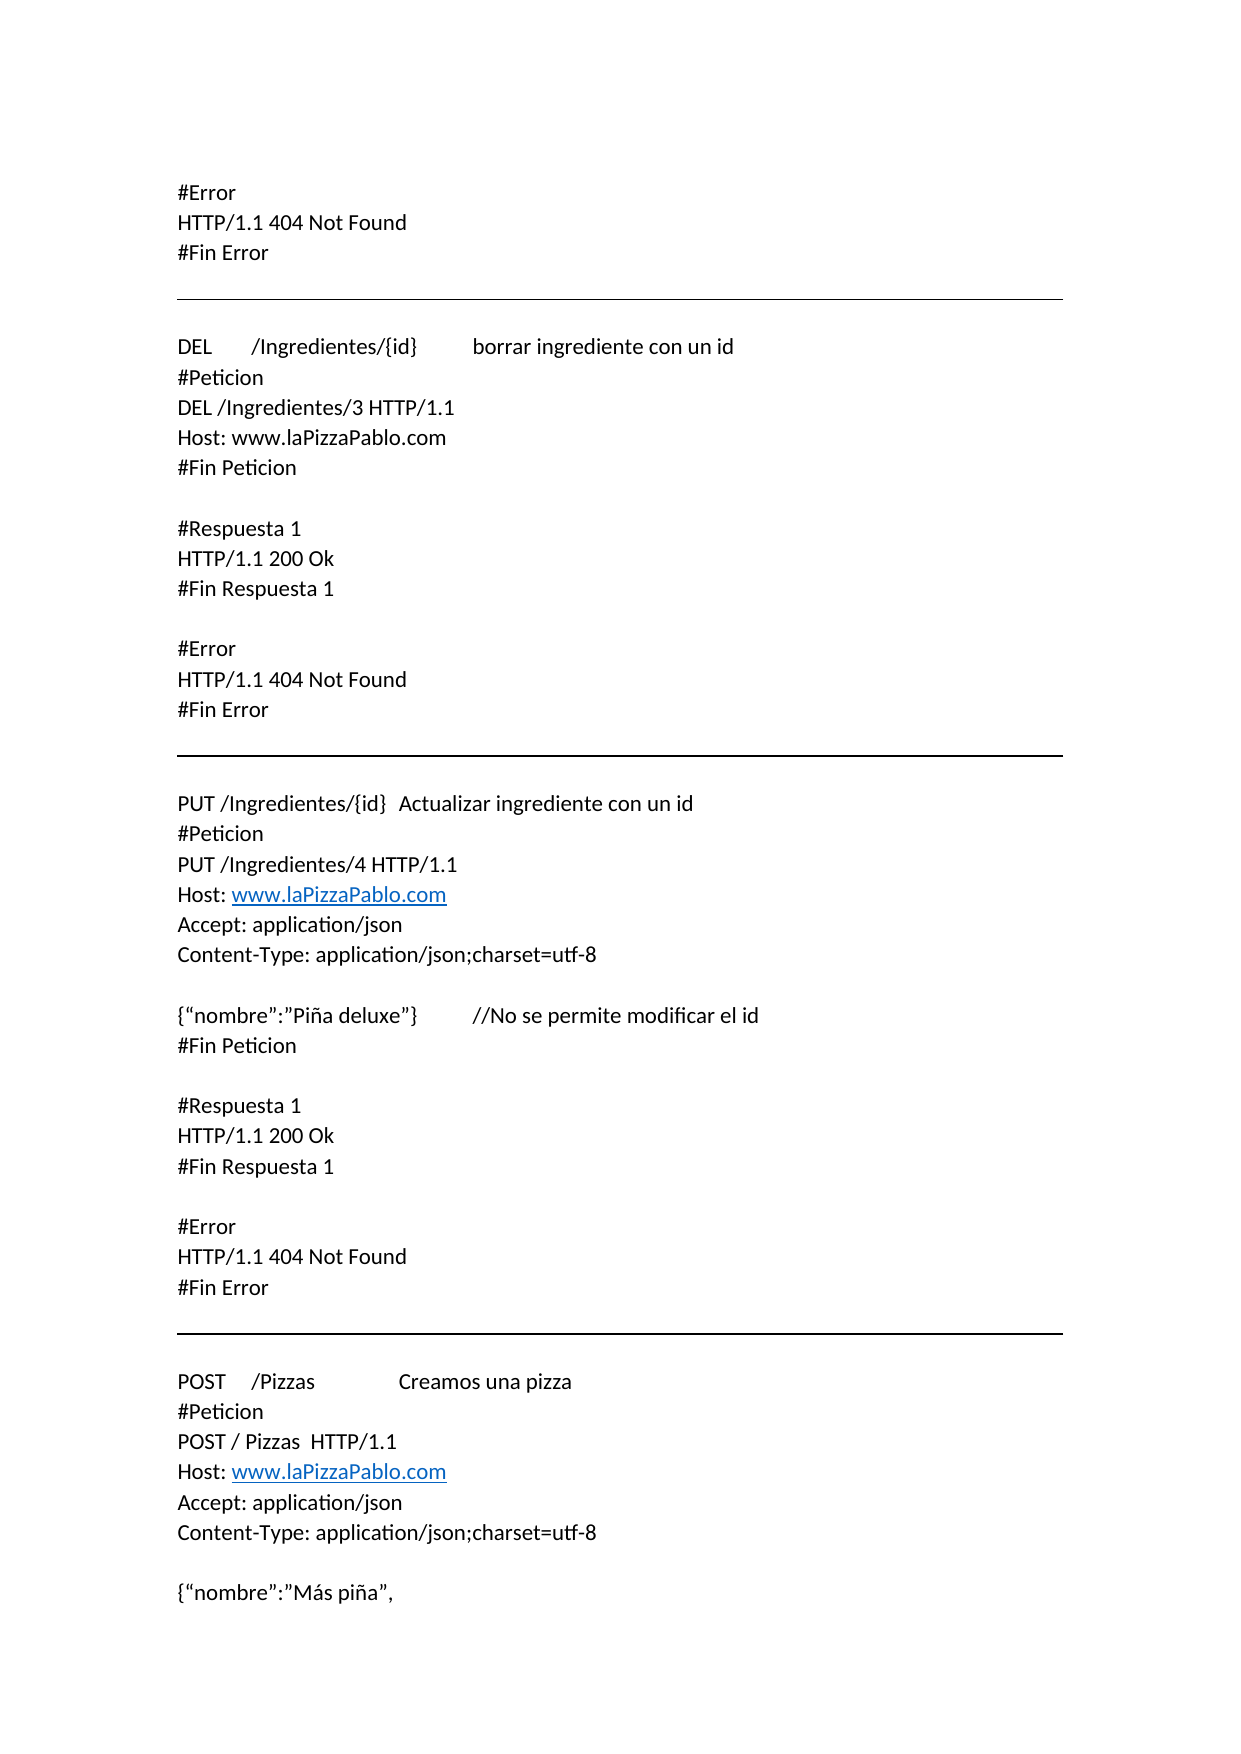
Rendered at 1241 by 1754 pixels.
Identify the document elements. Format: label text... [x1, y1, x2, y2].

text HTTP/1.1 404 Not Found [177, 1242, 1063, 1270]
text #Peticion [177, 819, 1063, 847]
text HTTP/1.1 404 Not Found [177, 665, 1063, 693]
text {“nombre”:”Piña deluxe”} //No se permite modificar el id [177, 1001, 1063, 1029]
text {“nombre”:”Más piña”, [177, 1578, 1063, 1606]
text #Fin Error [177, 695, 1063, 723]
text #Fin Respuesta 1 [177, 1152, 1063, 1180]
text HTTP/1.1 200 Ok [177, 544, 1063, 572]
text DEL /Ingredientes/{id} borrar ingrediente con un id [177, 332, 1063, 361]
text #Respuesta 1 [177, 1091, 1063, 1119]
text #Peticion [177, 1397, 1063, 1425]
text #Peticion [177, 363, 1063, 391]
text #Error [177, 634, 1063, 663]
text #Fin Peticion [177, 453, 1063, 481]
text Host: www.laPizzaPablo.com [177, 423, 1063, 451]
text Accept: application/json [177, 1488, 1063, 1516]
text POST / Pizzas HTTP/1.1 [177, 1427, 1063, 1455]
text PUT /Ingredientes/4 HTTP/1.1 [177, 850, 1063, 878]
text Host: www.laPizzaPablo.com [177, 880, 1063, 908]
text #Error [177, 178, 1063, 206]
text Content-Type: application/json;charset=utf-8 [177, 940, 1063, 968]
text #Respuesta 1 [177, 514, 1063, 542]
text Content-Type: application/json;charset=utf-8 [177, 1518, 1063, 1546]
text Accept: application/json [177, 910, 1063, 938]
text HTTP/1.1 200 Ok [177, 1122, 1063, 1149]
text #Fin Peticion [177, 1031, 1063, 1059]
text #Fin Respuesta 1 [177, 574, 1063, 602]
text #Fin Error [177, 1273, 1063, 1301]
text PUT /Ingredientes/{id} Actualizar ingrediente con un id [177, 789, 1063, 817]
text #Fin Error [177, 238, 1063, 266]
text #Error [177, 1212, 1063, 1240]
text POST /Pizzas Creamos una pizza [177, 1367, 1063, 1395]
text HTTP/1.1 404 Not Found [177, 208, 1063, 236]
text Host: www.laPizzaPablo.com [177, 1457, 1063, 1486]
text DEL /Ingredientes/3 HTTP/1.1 [177, 393, 1063, 421]
